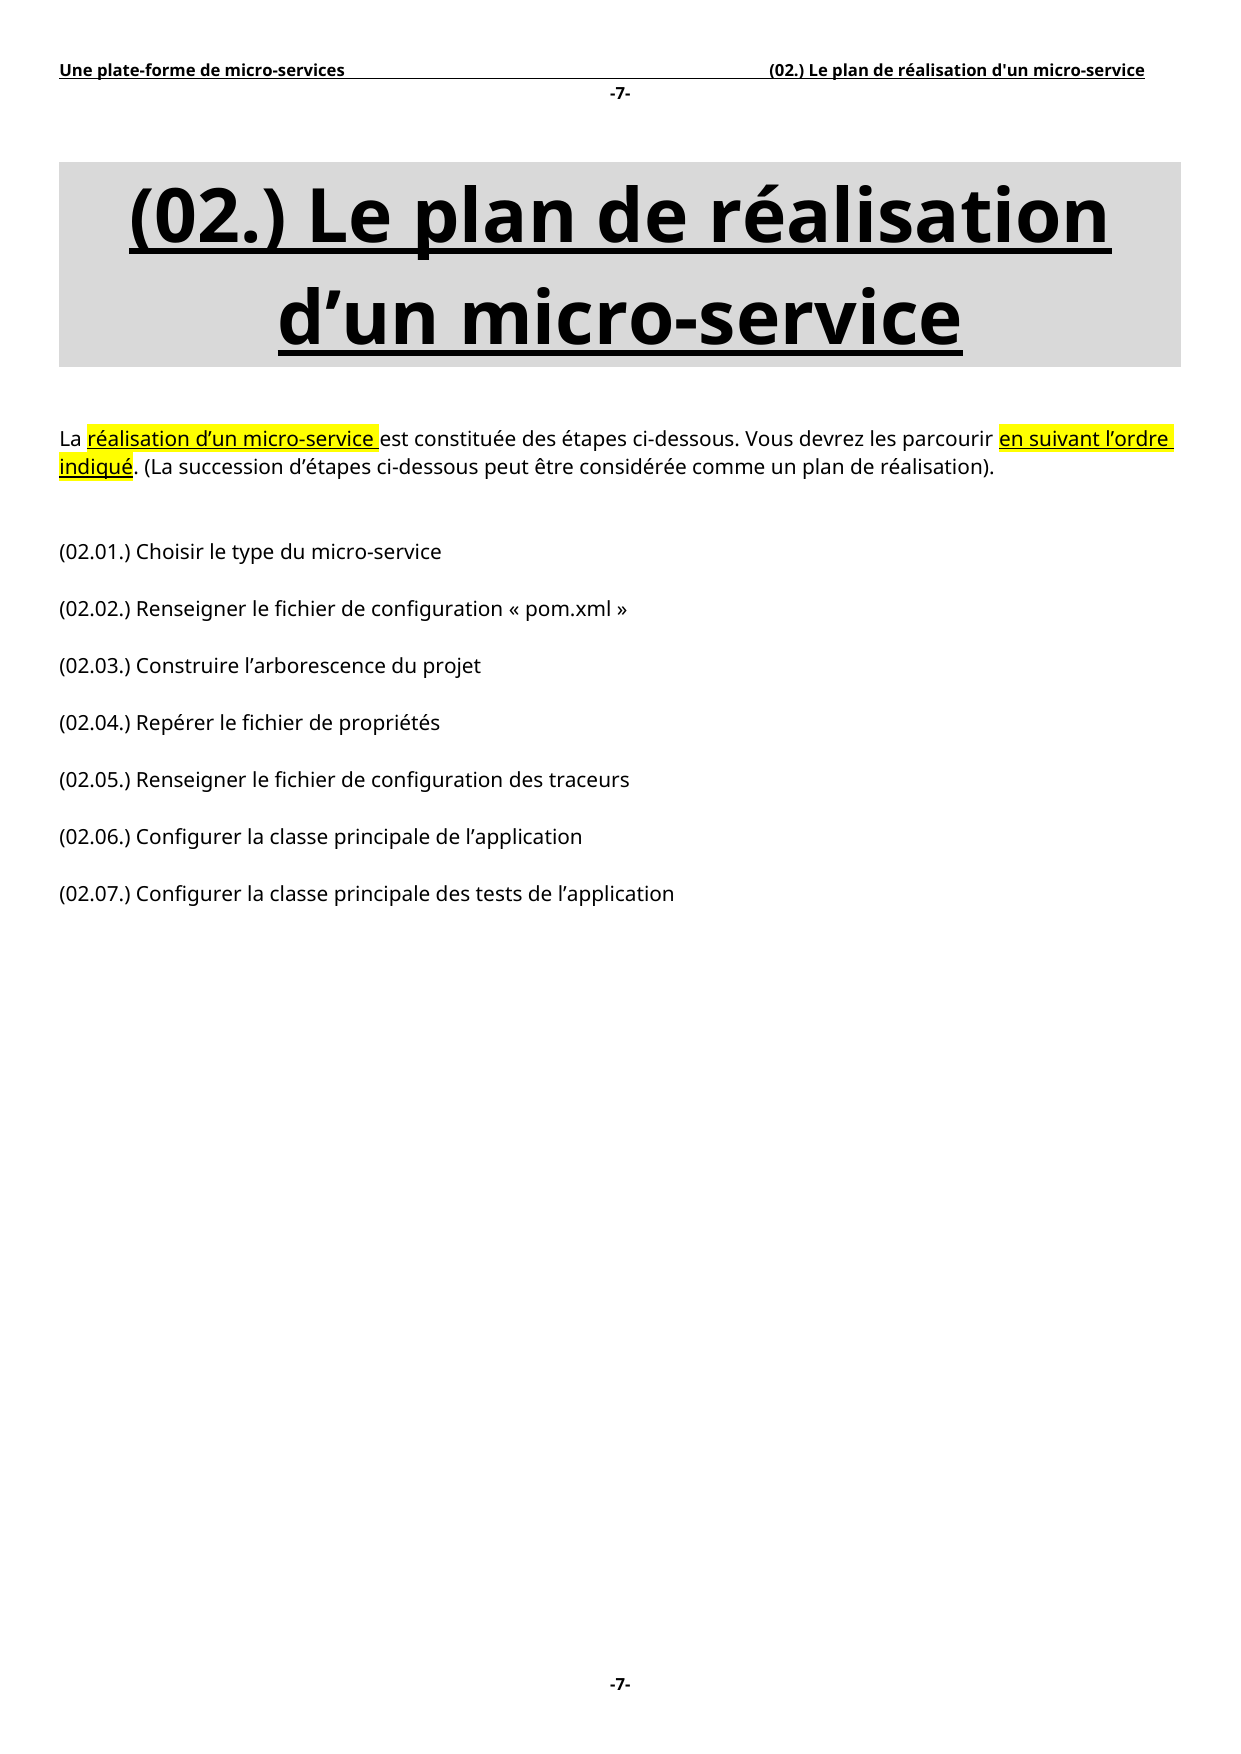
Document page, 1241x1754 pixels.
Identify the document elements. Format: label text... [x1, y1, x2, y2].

text (02.) Le plan de réalisation d’un micro-service [59, 162, 1181, 367]
text (02.02.) Renseigner le fichier de configuration « pom.xml » [59, 594, 1181, 623]
text La réalisation d’un micro-service est constituée des étapes ci-dessous. Vous devrez les parcourir en suivant l’ordre indiqué. (La succession d’étapes ci-dessous peut être considérée comme un plan de réalisation). [59, 424, 1181, 481]
text (02.01.) Choisir le type du micro-service [59, 537, 1181, 566]
text (02.07.) Configurer la classe principale des tests de l’application [59, 879, 1181, 907]
text (02.05.) Renseigner le fichier de configuration des traceurs [59, 765, 1181, 793]
text (02.06.) Configurer la classe principale de l’application [59, 822, 1181, 850]
text (02.03.) Construire l’arborescence du projet [59, 651, 1181, 679]
text (02.04.) Repérer le fichier de propriétés [59, 708, 1181, 736]
